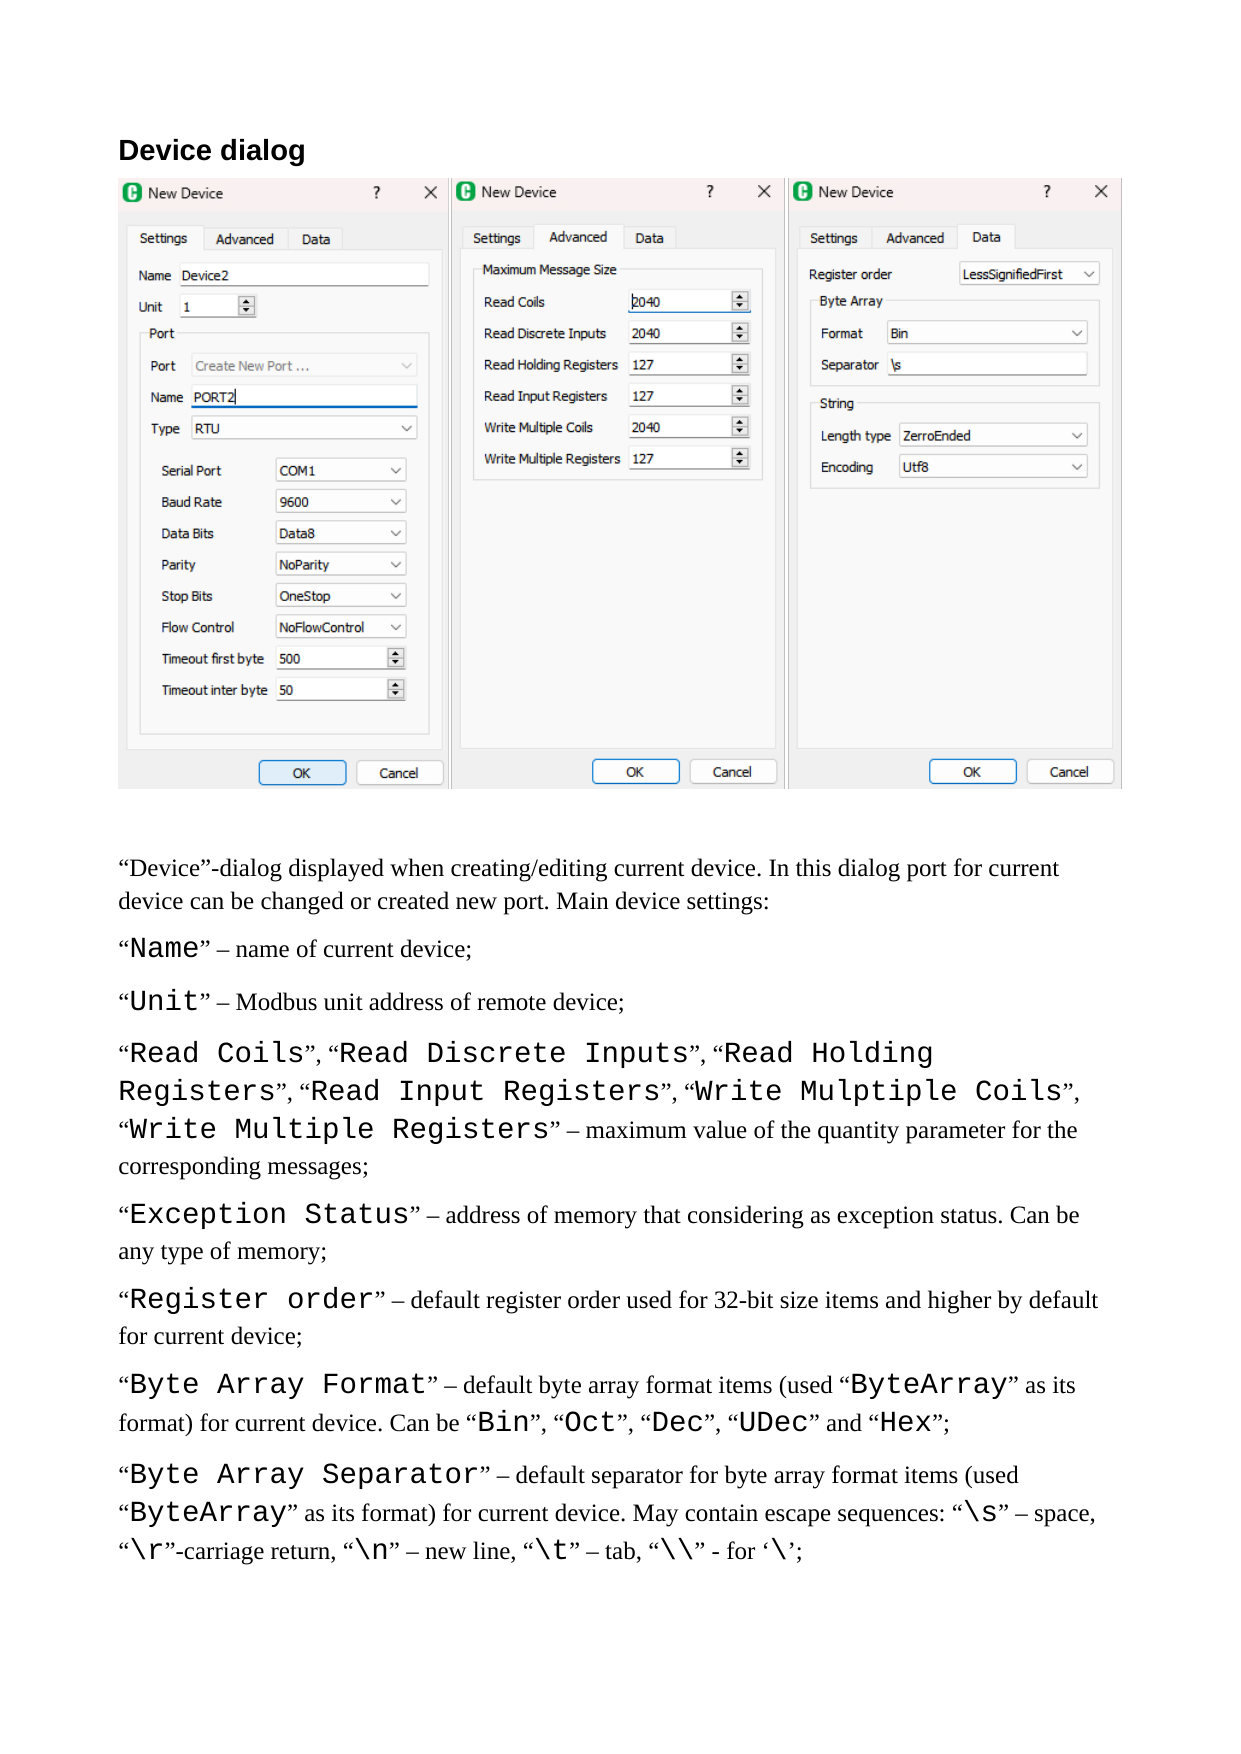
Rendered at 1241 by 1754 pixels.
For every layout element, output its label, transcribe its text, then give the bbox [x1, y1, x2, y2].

text “Unit” – Modbus unit address of remote device; [118, 986, 1122, 1019]
subtitle Device dialog [118, 133, 1122, 166]
text “Byte Array Separator” – default separator for byte array format items (used “ByteArray” as its format) for current device. May contain escape sequences: “\s” – space, “\r”-carriage return, “\n” – new line, “\t” – tab, “\\” - for ‘\’; [118, 1459, 1122, 1568]
text “Name” – name of current device; [118, 933, 1122, 966]
text “Register order” – default register order used for 32-bit size items and higher by default for current device; [118, 1284, 1122, 1350]
text “Device”-dialog displayed when creating/editing current device. In this dialog port for current device can be changed or created new port. Main device settings: [118, 853, 1122, 914]
text “Exception Status” – address of memory that considering as exception status. Can be any type of memory; [118, 1199, 1122, 1265]
picture [118, 178, 1123, 789]
text “Read Coils”, “Read Discrete Inputs”, “Read Holding Registers”, “Read Input Registers”, “Write Mulptiple Coils”, “Write Multiple Registers” – maximum value of the quantity parameter for the corresponding messages; [118, 1038, 1122, 1180]
text “Byte Array Format” – default byte array format items (used “ByteArray” as its format) for current device. Can be “Bin”, “Oct”, “Dec”, “UDec” and “Hex”; [118, 1369, 1122, 1440]
